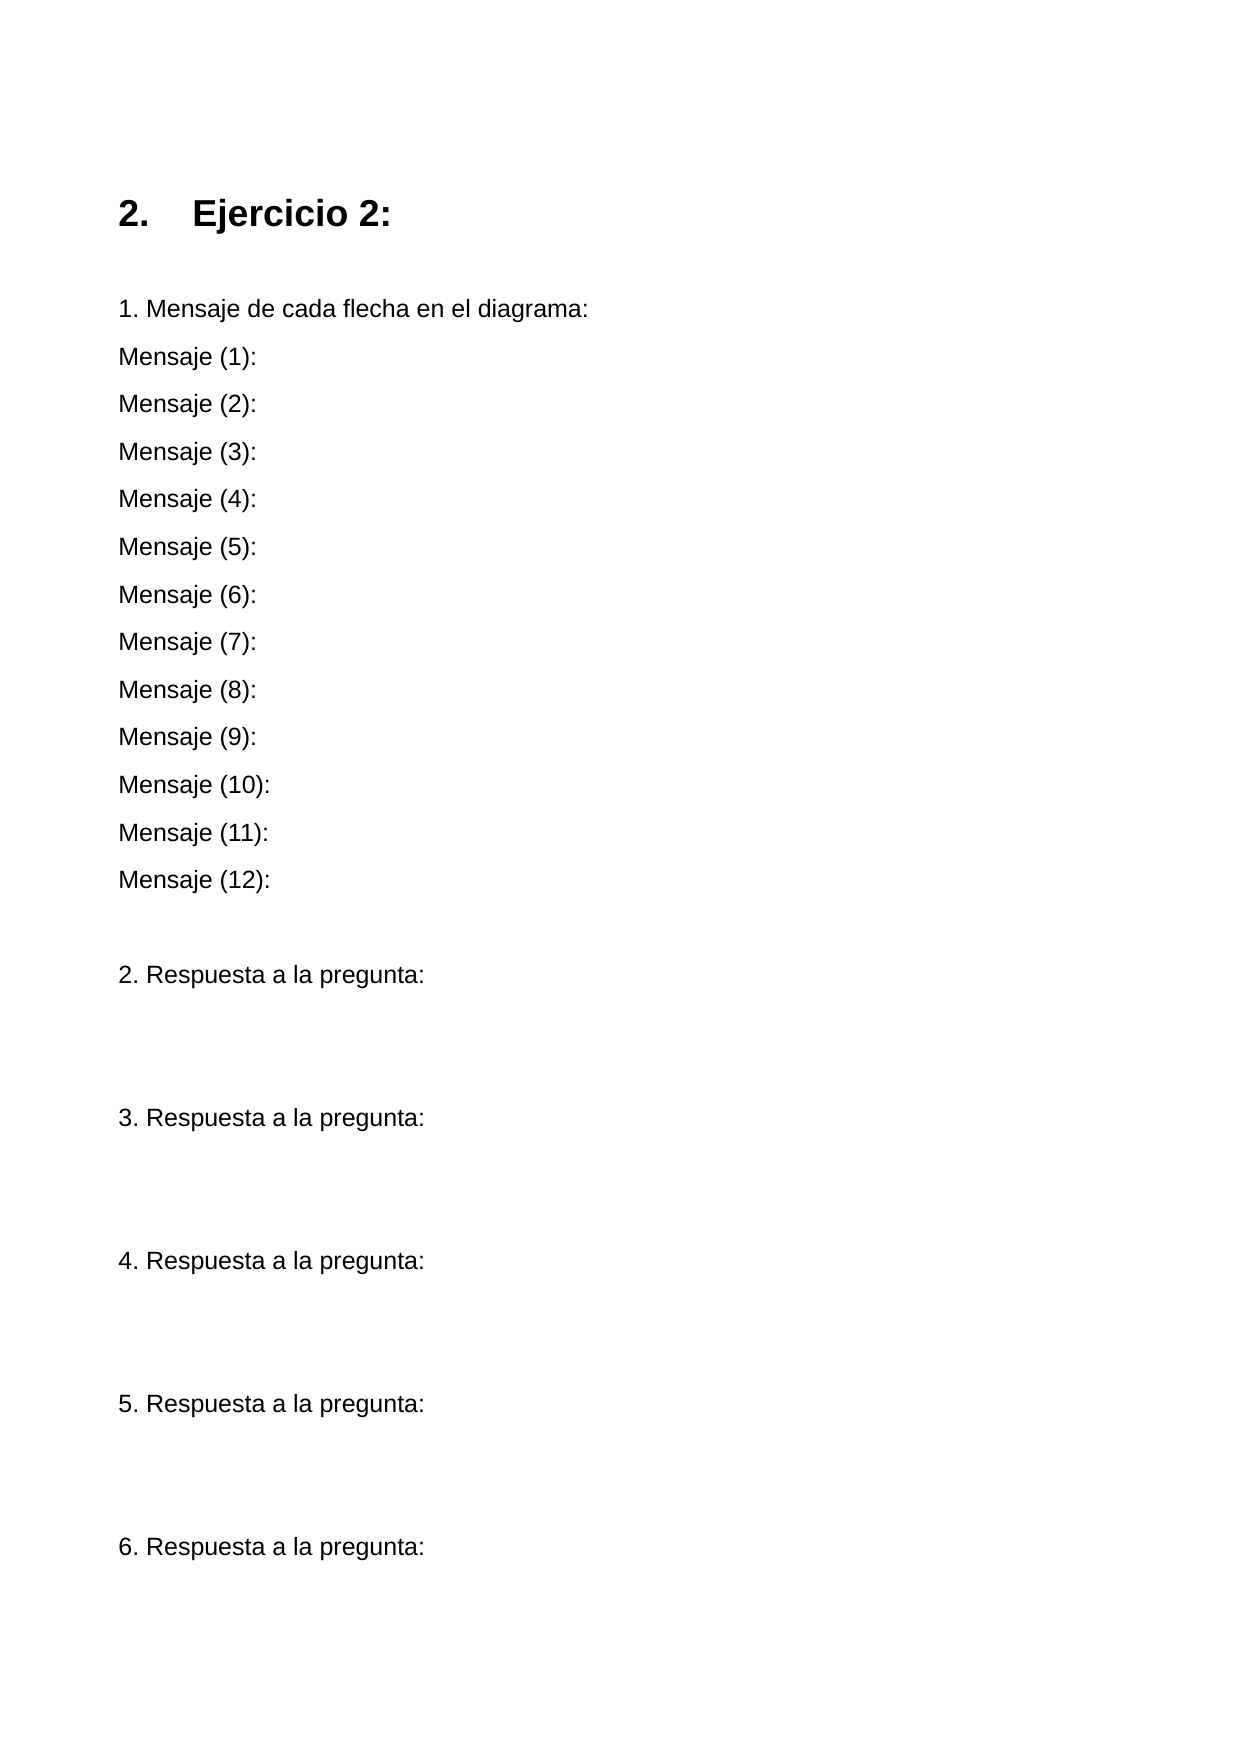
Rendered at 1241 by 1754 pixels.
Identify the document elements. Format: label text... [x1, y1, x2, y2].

text Mensaje (9): [118, 722, 1122, 751]
text Mensaje (1): [118, 342, 1122, 370]
text Mensaje (2): [118, 389, 1122, 418]
text 3. Respuesta a la pregunta: [118, 1103, 1122, 1132]
text Mensaje (4): [118, 484, 1122, 513]
text 2. Respuesta a la pregunta: [118, 960, 1122, 989]
text Mensaje (10): [118, 770, 1122, 799]
subtitle Ejercicio 2: [118, 191, 1122, 234]
text Mensaje (12): [118, 865, 1122, 894]
text Mensaje (6): [118, 579, 1122, 608]
text Mensaje (5): [118, 532, 1122, 561]
text 1. Mensaje de cada flecha en el diagrama: [118, 294, 1122, 323]
text 5. Respuesta a la pregunta: [118, 1389, 1122, 1418]
text Mensaje (11): [118, 818, 1122, 846]
text Mensaje (7): [118, 627, 1122, 656]
text 4. Respuesta a la pregunta: [118, 1246, 1122, 1275]
text Mensaje (8): [118, 675, 1122, 703]
text Mensaje (3): [118, 437, 1122, 466]
text 6. Respuesta a la pregunta: [118, 1532, 1122, 1560]
